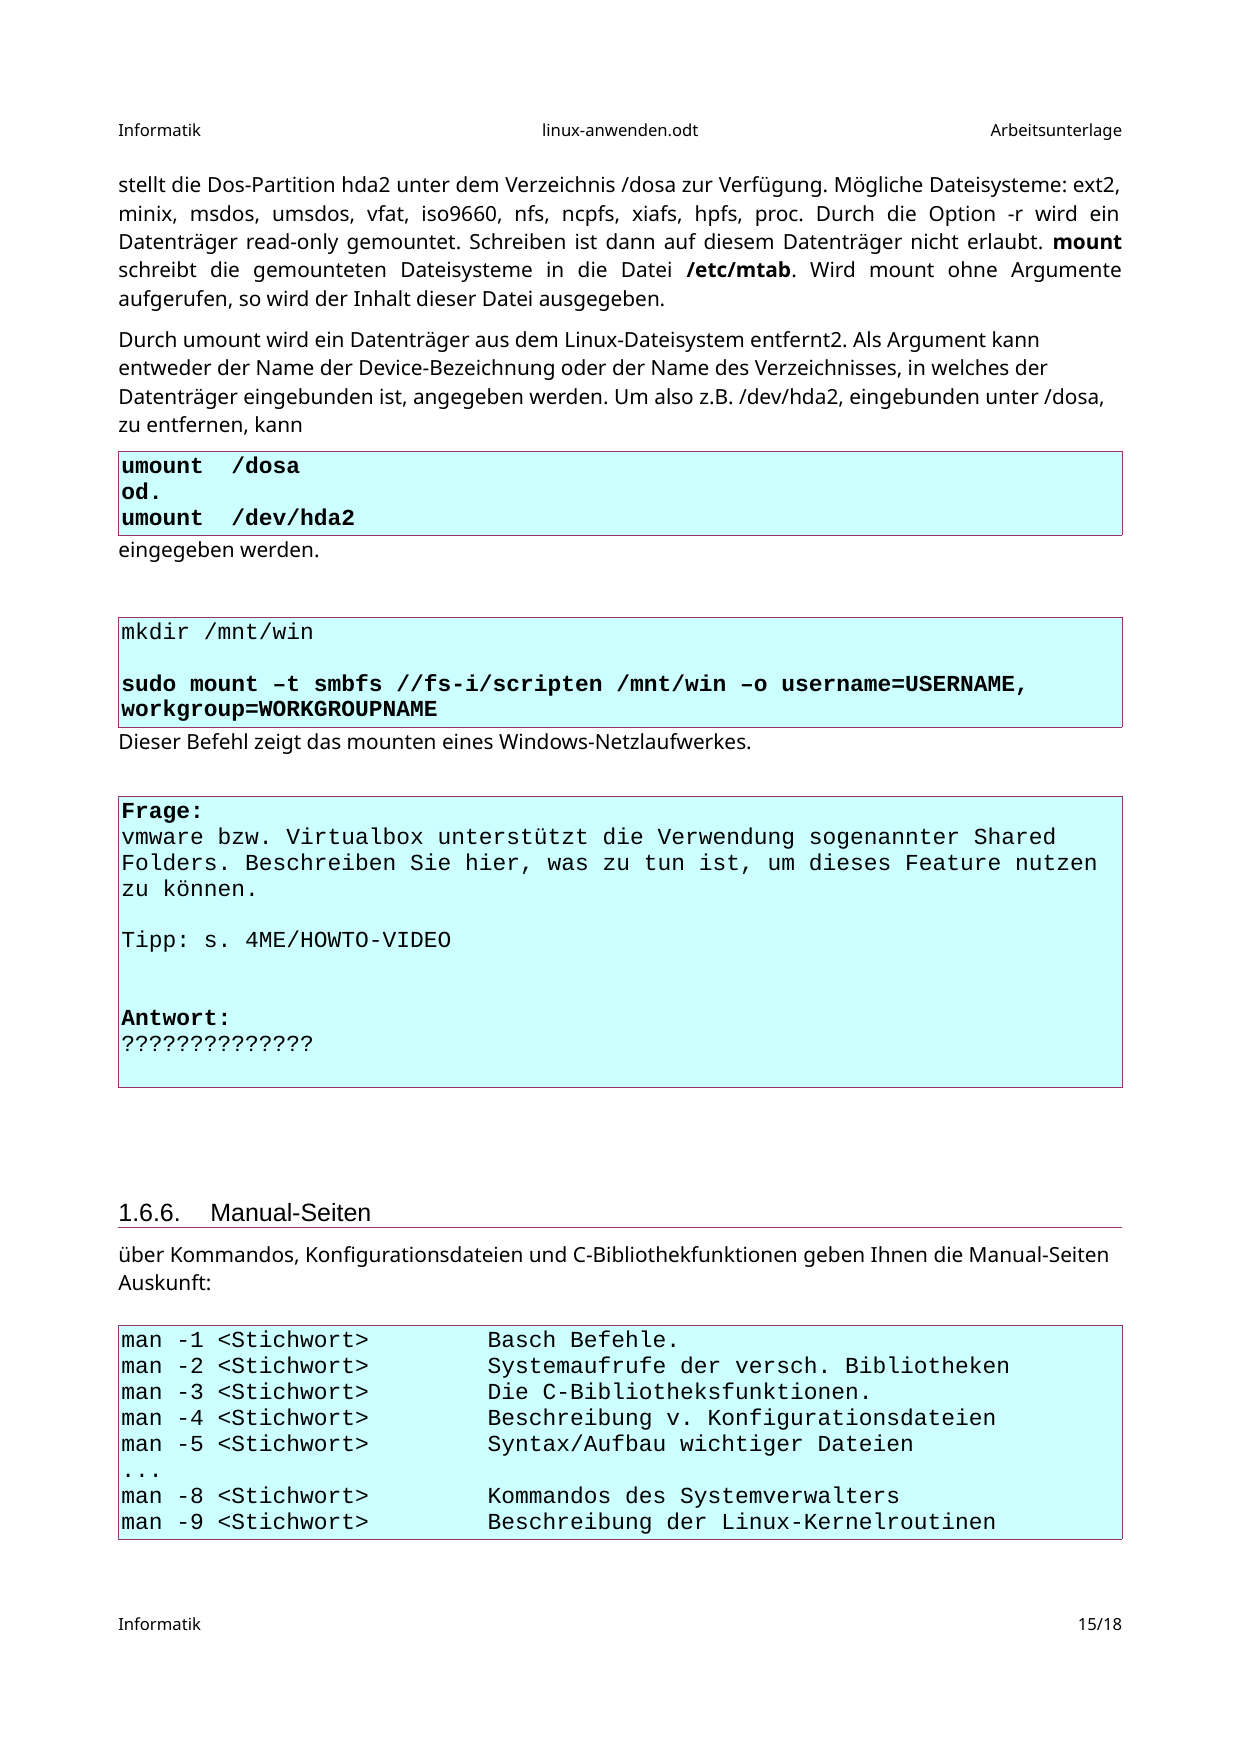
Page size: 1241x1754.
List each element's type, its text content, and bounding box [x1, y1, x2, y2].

text man -4 <Stichwort> Beschreibung v. Konfigurationsdateien [119, 1403, 1122, 1429]
text mkdir /mnt/win [119, 618, 1122, 643]
text Durch umount wird ein Datenträger aus dem Linux-Dateisystem entfernt2. Als Argument kann entweder der Name der Device-Bezeichnung oder der Name des Verzeichnisses, in welches der Datenträger eingebunden ist, angegeben werden. Um also z.B. /dev/hda2, eingebunden unter /dosa, zu entfernen, kann [118, 325, 1122, 439]
text man -3 <Stichwort> Die C-Bibliotheksfunktionen. [119, 1377, 1122, 1403]
text vmware bzw. Virtualbox unterstützt die Verwendung sogenannter Shared Folders. Beschreiben Sie hier, was zu tun ist, um dieses Feature nutzen zu können. [119, 822, 1122, 900]
text Frage: [119, 797, 1122, 822]
text ?????????????? [119, 1029, 1122, 1056]
text über Kommandos, Konfigurationsdateien und C-Bibliothekfunktionen geben Ihnen die Manual-Seiten Auskunft: [118, 1240, 1122, 1297]
text man -1 <Stichwort> Basch Befehle. [119, 1326, 1122, 1351]
text man -5 <Stichwort> Syntax/Aufbau wichtiger Dateien [119, 1429, 1122, 1455]
text Dieser Befehl zeigt das mounten eines Windows-Netzlaufwerkes. [118, 728, 1122, 755]
text od. [119, 477, 1122, 503]
text man -9 <Stichwort> Beschreibung der Linux-Kernelroutinen [119, 1507, 1122, 1539]
text sudo mount –t smbfs //fs-i/scripten /mnt/win –o username=USERNAME, workgroup=WORKGROUPNAME [119, 669, 1122, 727]
subtitle Manual-Seiten [118, 1198, 1122, 1227]
text eingegeben werden. [118, 536, 1122, 563]
text umount /dosa [119, 452, 1122, 477]
text ... man -8 <Stichwort> Kommandos des Systemverwalters [119, 1455, 1122, 1507]
text umount /dev/hda2 [119, 503, 1122, 535]
text stellt die Dos-Partition hda2 unter dem Verzeichnis /dosa zur Verfügung. Mögliche Dateisysteme: ext2, minix, msdos, umsdos, vfat, iso9660, nfs, ncpfs, xiafs, hpfs, proc. Durch die Option -r wird ein Datenträger read-only gemountet. Schreiben ist dann auf diesem Datenträger nicht erlaubt. mount schreibt die gemounteten Dateisysteme in die Datei /etc/mtab. Wird mount ohne Argumente aufgerufen, so wird der Inhalt dieser Datei ausgegeben. [118, 170, 1122, 312]
text Tipp: s. 4ME/HOWTO-VIDEO [119, 926, 1122, 952]
text man -2 <Stichwort> Systemaufrufe der versch. Bibliotheken [119, 1351, 1122, 1377]
text Antwort: [119, 1004, 1122, 1029]
